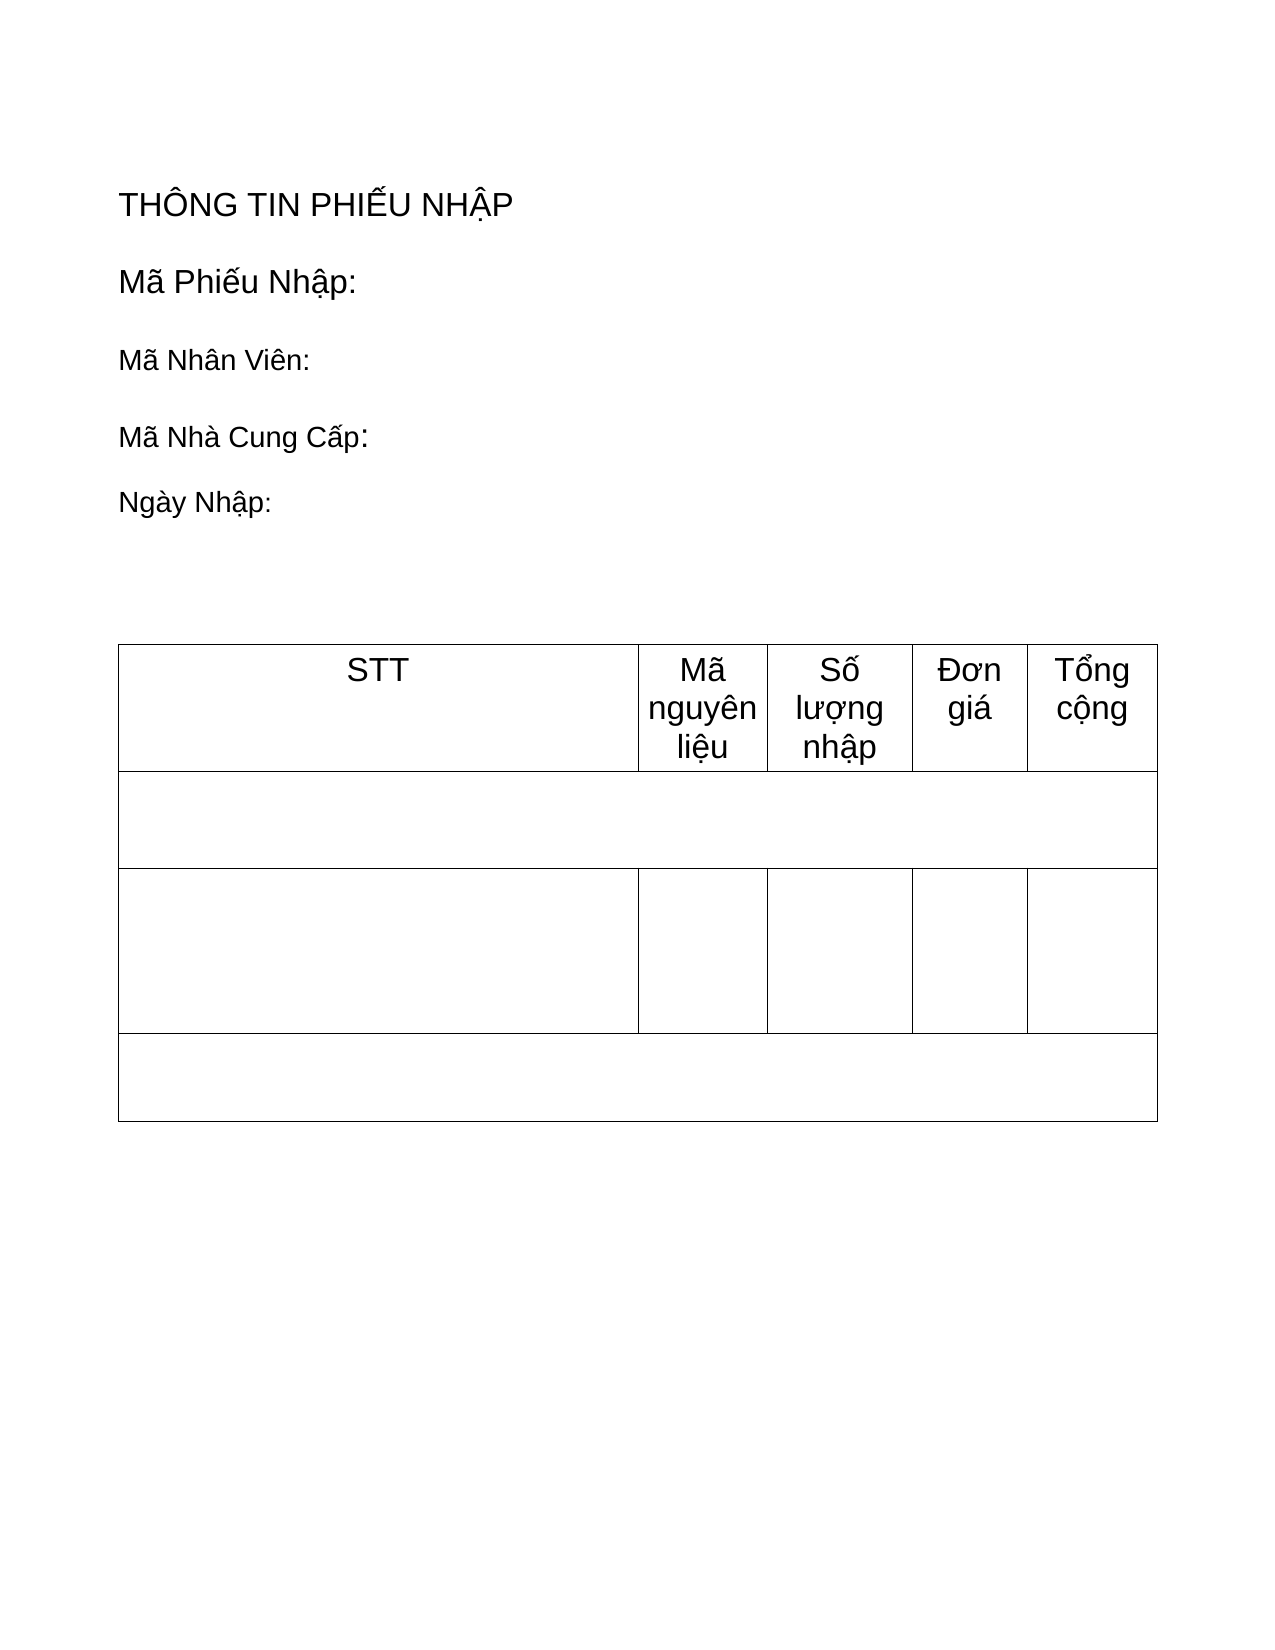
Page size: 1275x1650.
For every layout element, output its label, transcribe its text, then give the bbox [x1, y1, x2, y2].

table_cell <line.nguyenlieu_id.name> [639, 869, 767, 1033]
table_header Mã nguyên liệu [639, 645, 767, 771]
table_cell <line.tong> [1028, 869, 1157, 1033]
table_header Đơn giá [913, 645, 1027, 771]
text THÔNG TIN PHIẾU NHẬP [118, 185, 1157, 224]
text <o.amount_untaxed> [118, 1179, 1157, 1208]
text Ngày Nhập: <get_vietname_date(o.ngaynhap)> [118, 486, 1157, 519]
table_header STT [119, 645, 638, 771]
text Mã Phiếu Nhập:<o.name> [118, 262, 1157, 301]
table_header Số lượng nhập [768, 645, 912, 771]
table_cell <line.dongia> [913, 869, 1027, 1033]
table_cell <for each="sequence,line in enumerate(o.chitiet_nhap)"> [119, 772, 1157, 868]
table_header Tổng cộng [1028, 645, 1157, 771]
table_cell </for> [119, 1034, 1157, 1121]
text Mã Nhân Viên: <o.nhanvien_id.name> [118, 339, 1157, 377]
table_cell <sequence+1> [119, 869, 638, 1033]
table_cell <line.slnhap> [768, 869, 912, 1033]
text Mã Nhà Cung Cấp: <o.nhacungcap_id.name> [118, 416, 1157, 454]
